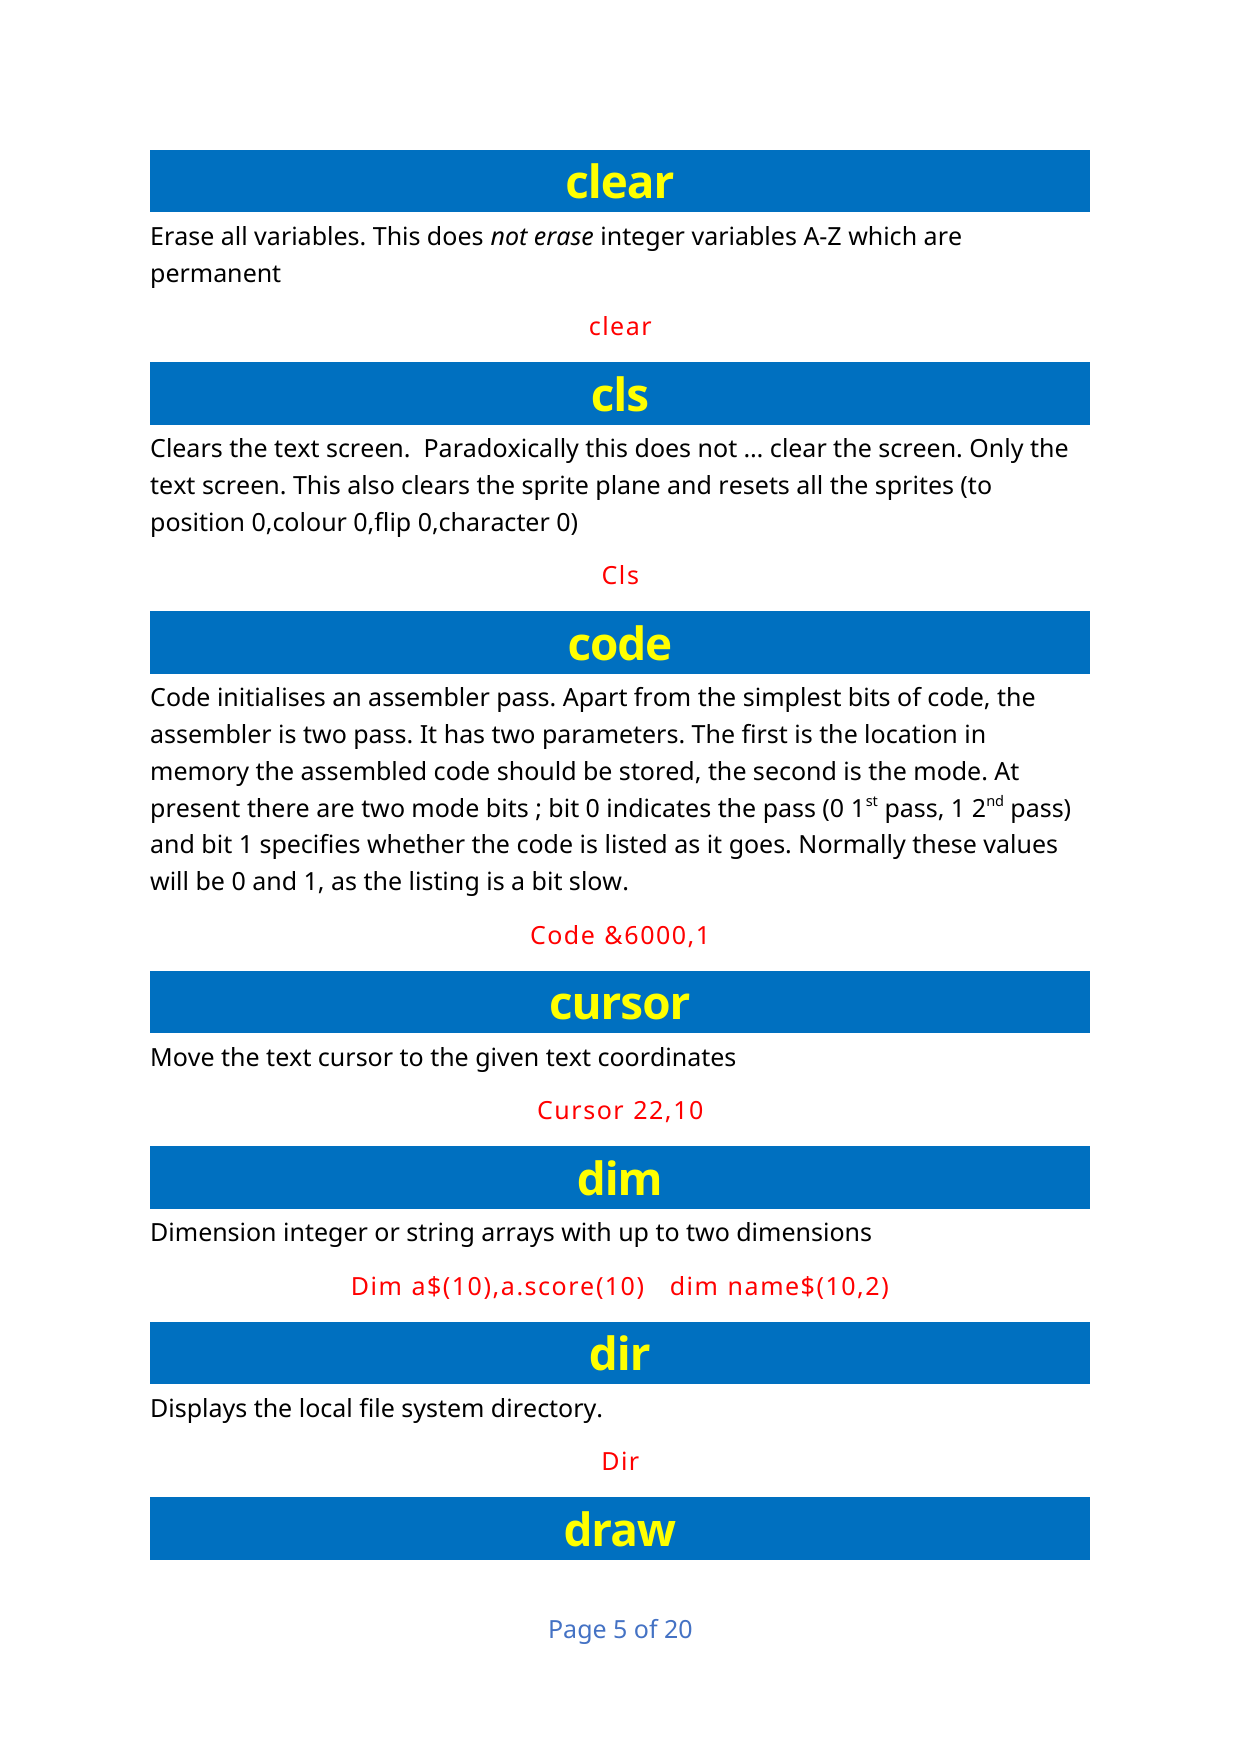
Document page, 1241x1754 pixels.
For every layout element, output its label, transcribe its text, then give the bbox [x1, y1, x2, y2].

subtitle Code &6000,1 [150, 917, 1090, 951]
subtitle Dim a$(10),a.score(10) dim name$(10,2) [150, 1268, 1090, 1302]
subtitle clear [150, 309, 1090, 343]
subtitle Dir [150, 1444, 1090, 1478]
title dir [150, 1322, 1090, 1384]
title draw [150, 1497, 1090, 1560]
text Erase all variables. This does not erase integer variables A-Z which are permanent [150, 219, 1090, 289]
title cursor [150, 971, 1090, 1033]
subtitle Cursor 22,10 [150, 1093, 1090, 1127]
text Clears the text screen. Paradoxically this does not … clear the screen. Only the text screen. This also clears the sprite plane and resets all the sprites (to position 0,colour 0,flip 0,character 0) [150, 431, 1090, 538]
text Dimension integer or string arrays with up to two dimensions [150, 1215, 1090, 1249]
title dim [150, 1146, 1090, 1209]
text Code initialises an assembler pass. Apart from the simplest bits of code, the assembler is two pass. It has two parameters. The first is the location in memory the assembled code should be stored, the second is the mode. At present there are two mode bits ; bit 0 indicates the pass (0 1st pass, 1 2nd pass) and bit 1 specifies whether the code is listed as it goes. Normally these values will be 0 and 1, as the listing is a bit slow. [150, 680, 1090, 898]
title cls [150, 362, 1090, 425]
text Displays the local file system directory. [150, 1390, 1090, 1424]
text Move the text cursor to the given text coordinates [150, 1039, 1090, 1073]
title code [150, 611, 1090, 674]
subtitle Cls [150, 558, 1090, 592]
title clear [150, 150, 1090, 212]
